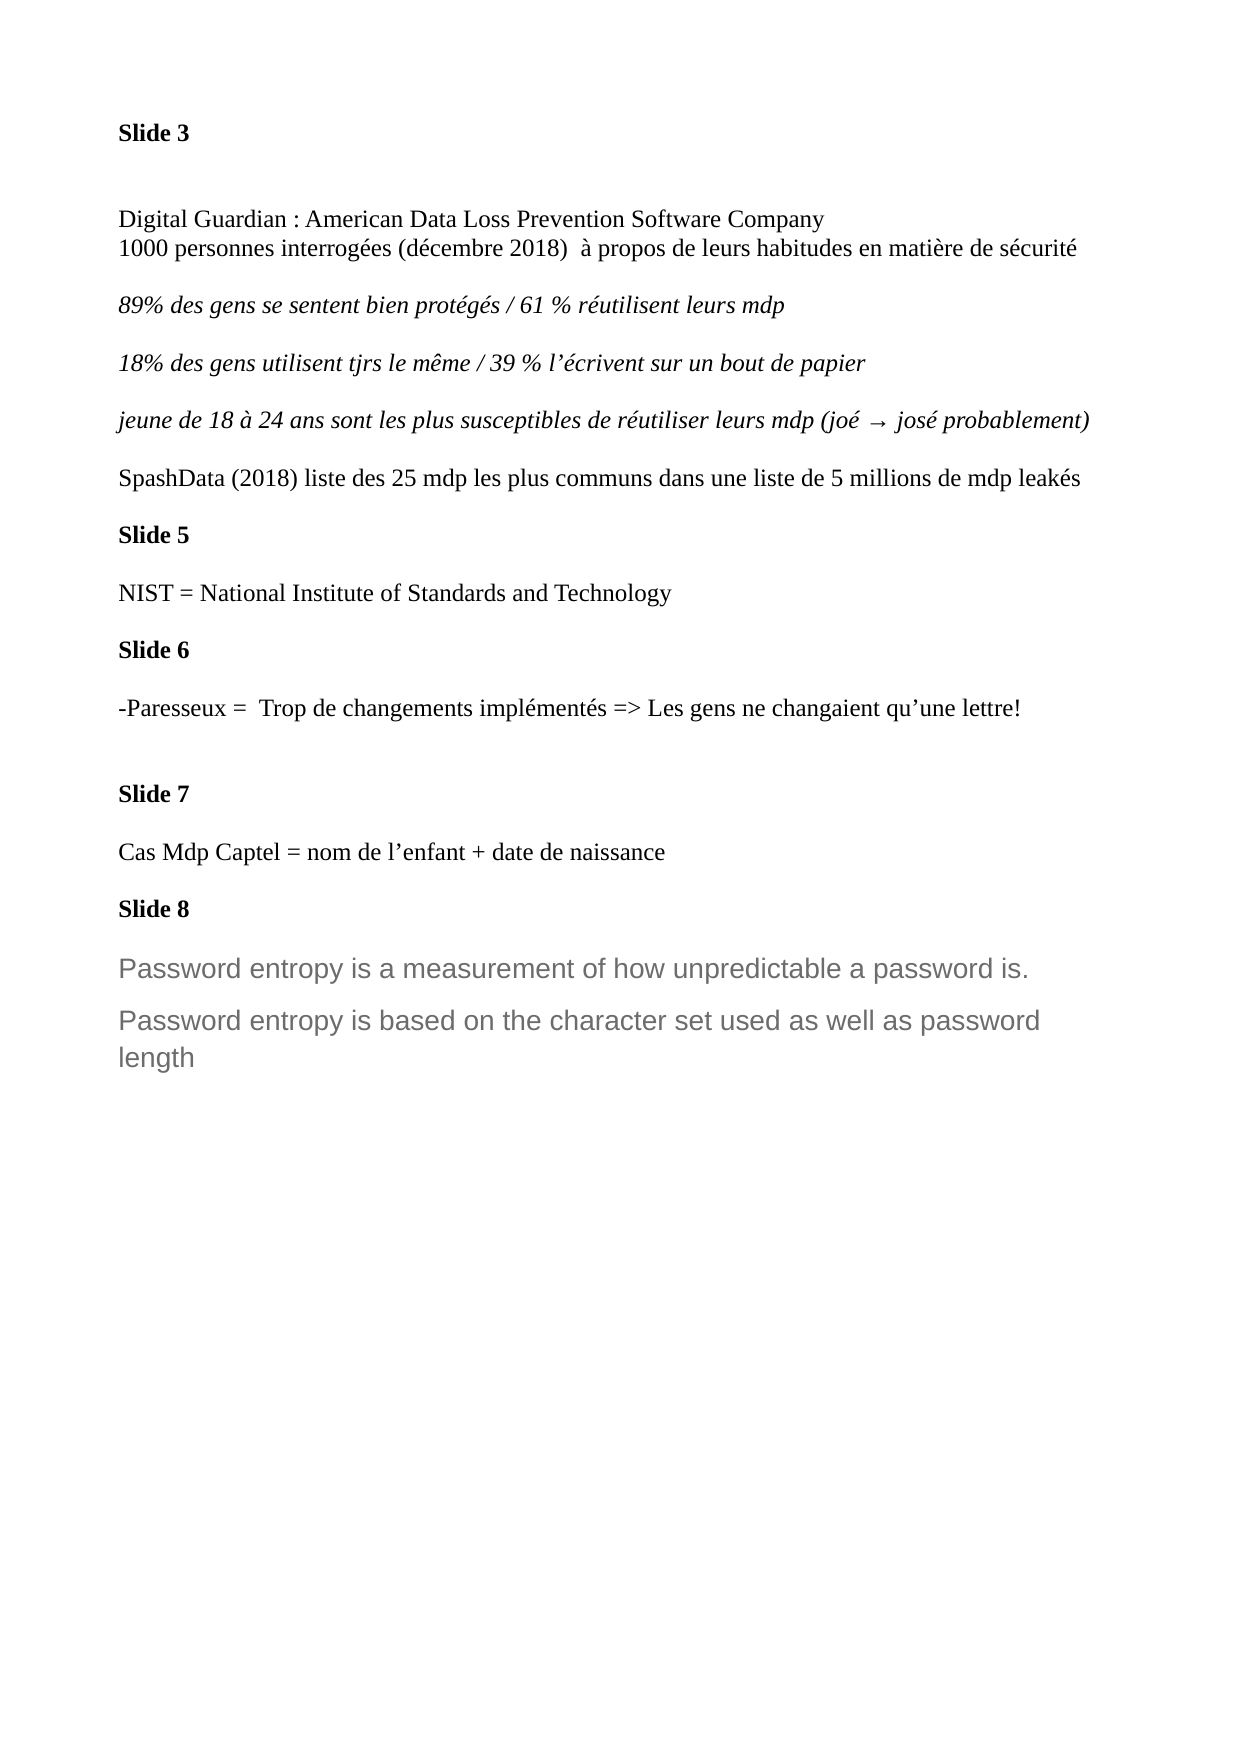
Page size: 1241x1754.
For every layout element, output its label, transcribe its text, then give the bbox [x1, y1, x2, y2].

text -Paresseux = Trop de changements implémentés => Les gens ne changaient qu’une lettre! [118, 693, 1122, 722]
text 18% des gens utilisent tjrs le même / 39 % l’écrivent sur un bout de papier [118, 348, 1122, 377]
text SpashData (2018) liste des 25 mdp les plus communs dans une liste de 5 millions de mdp leakés [118, 463, 1122, 492]
text Slide 3 [118, 118, 1122, 147]
text Cas Mdp Captel = nom de l’enfant + date de naissance [118, 837, 1122, 866]
text Slide 5 [118, 521, 1122, 549]
text Slide 8 [118, 894, 1122, 923]
text Slide 6 [118, 636, 1122, 664]
text 89% des gens se sentent bien protégés / 61 % réutilisent leurs mdp [118, 291, 1122, 319]
text 1000 personnes interrogées (décembre 2018) à propos de leurs habitudes en matière de sécurité [118, 233, 1122, 262]
text Slide 7 [118, 779, 1122, 808]
text jeune de 18 à 24 ans sont les plus susceptibles de réutiliser leurs mdp (joé → josé probablement) [118, 406, 1122, 434]
text Password entropy is based on the character set used as well as password length [118, 1004, 1122, 1073]
text Digital Guardian : American Data Loss Prevention Software Company [118, 204, 1122, 233]
text NIST = National Institute of Standards and Technology [118, 578, 1122, 607]
text Password entropy is a measurement of how unpredictable a password is. [118, 952, 1122, 984]
